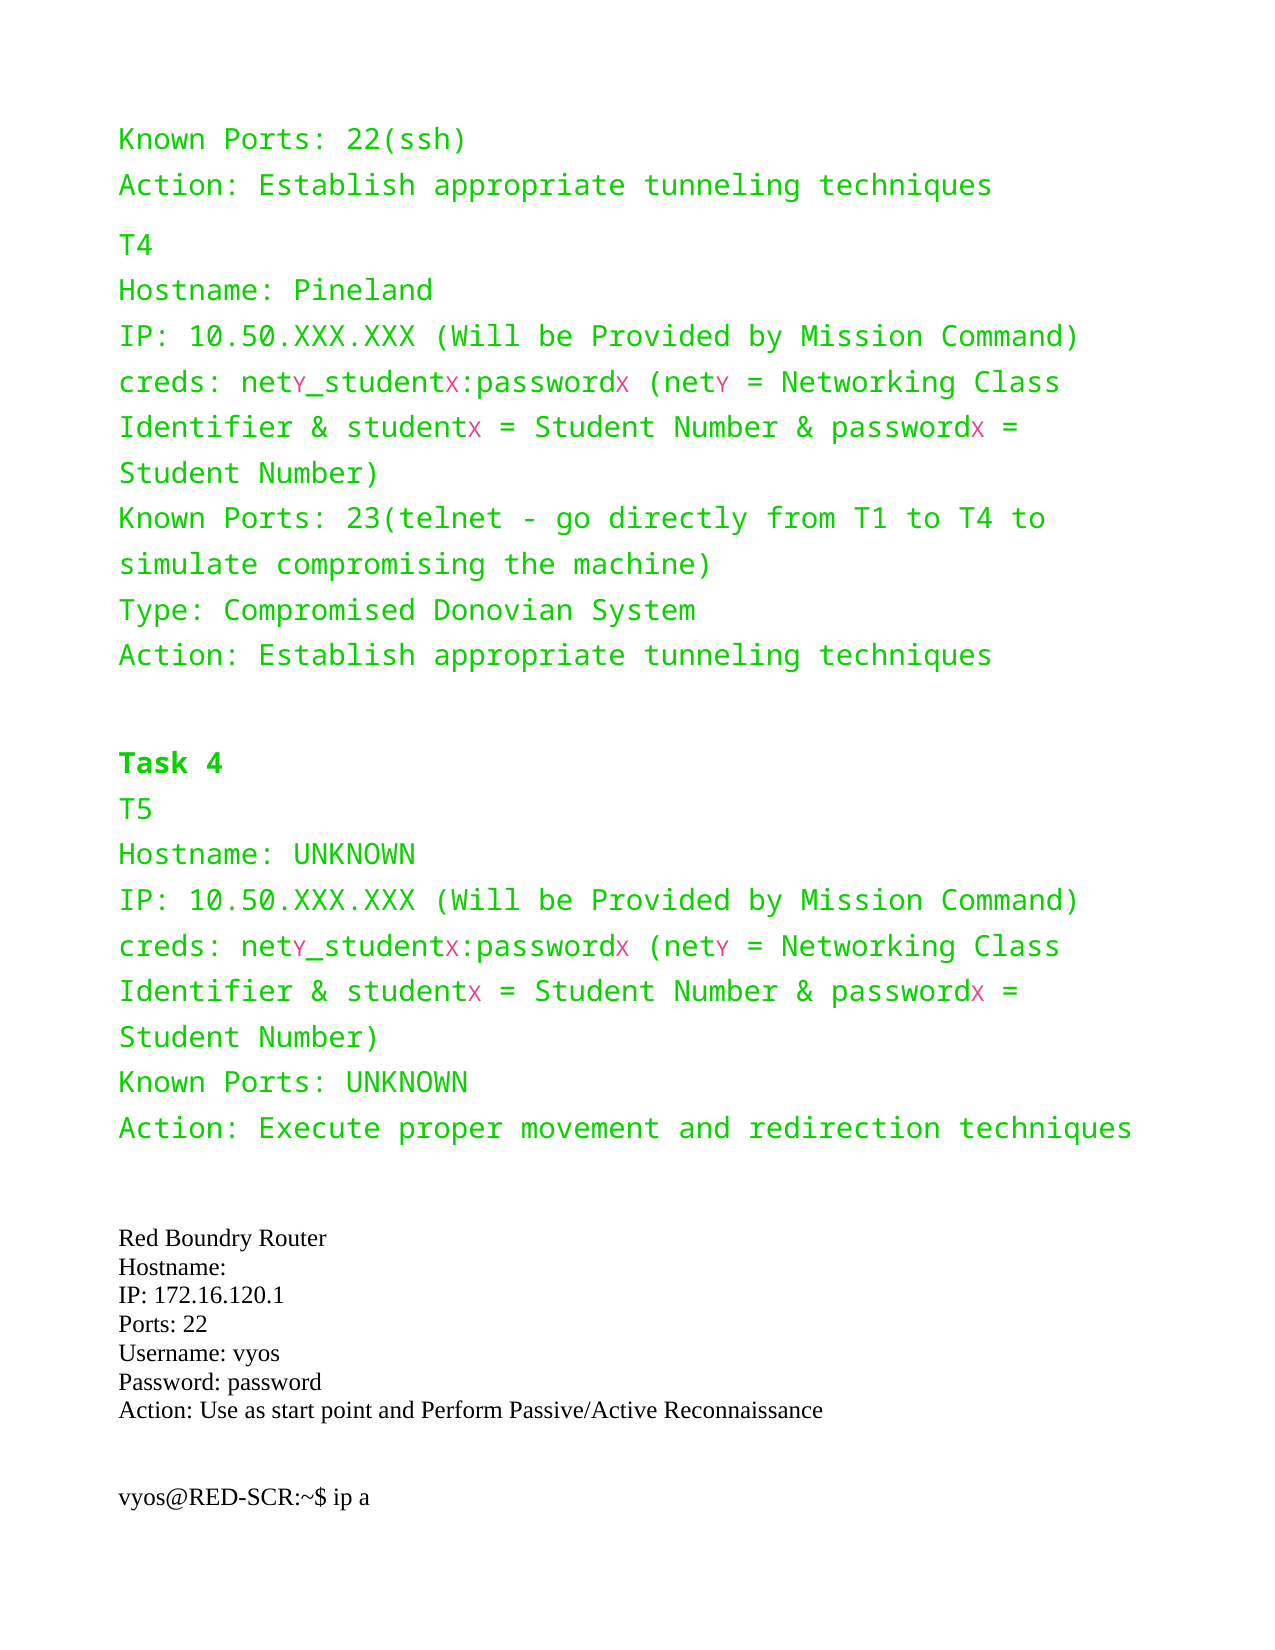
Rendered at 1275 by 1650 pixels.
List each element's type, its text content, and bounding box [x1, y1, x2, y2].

text Known Ports: 22(ssh) Action: Establish appropriate tunneling techniques [118, 118, 1157, 203]
text Ports: 22 [118, 1309, 1157, 1338]
text Username: vyos [118, 1338, 1157, 1367]
text Red Boundry Router [118, 1223, 1157, 1252]
text vyos@RED-SCR:~$ ip a [118, 1482, 1157, 1511]
text Action: Use as start point and Perform Passive/Active Reconnaissance [118, 1396, 1157, 1424]
text IP: 172.16.120.1 [118, 1281, 1157, 1309]
text Task 4 T5 Hostname: UNKNOWN IP: 10.50.XXX.XXX (Will be Provided by Mission Command) creds: netY_studentX:passwordX (netY = Networking Class Identifier & studentX = Student Number & passwordX = Student Number) Known Ports: UNKNOWN Action: Execute proper movement and redirection techniques [118, 742, 1157, 1147]
text Hostname: [118, 1252, 1157, 1281]
text T4 Hostname: Pineland IP: 10.50.XXX.XXX (Will be Provided by Mission Command) creds: netY_studentX:passwordX (netY = Networking Class Identifier & studentX = Student Number & passwordX = Student Number) Known Ports: 23(telnet - go directly from T1 to T4 to simulate compromising the machine) Type: Compromised Donovian System Action: Establish appropriate tunneling techniques [118, 224, 1157, 674]
text Password: password [118, 1367, 1157, 1396]
